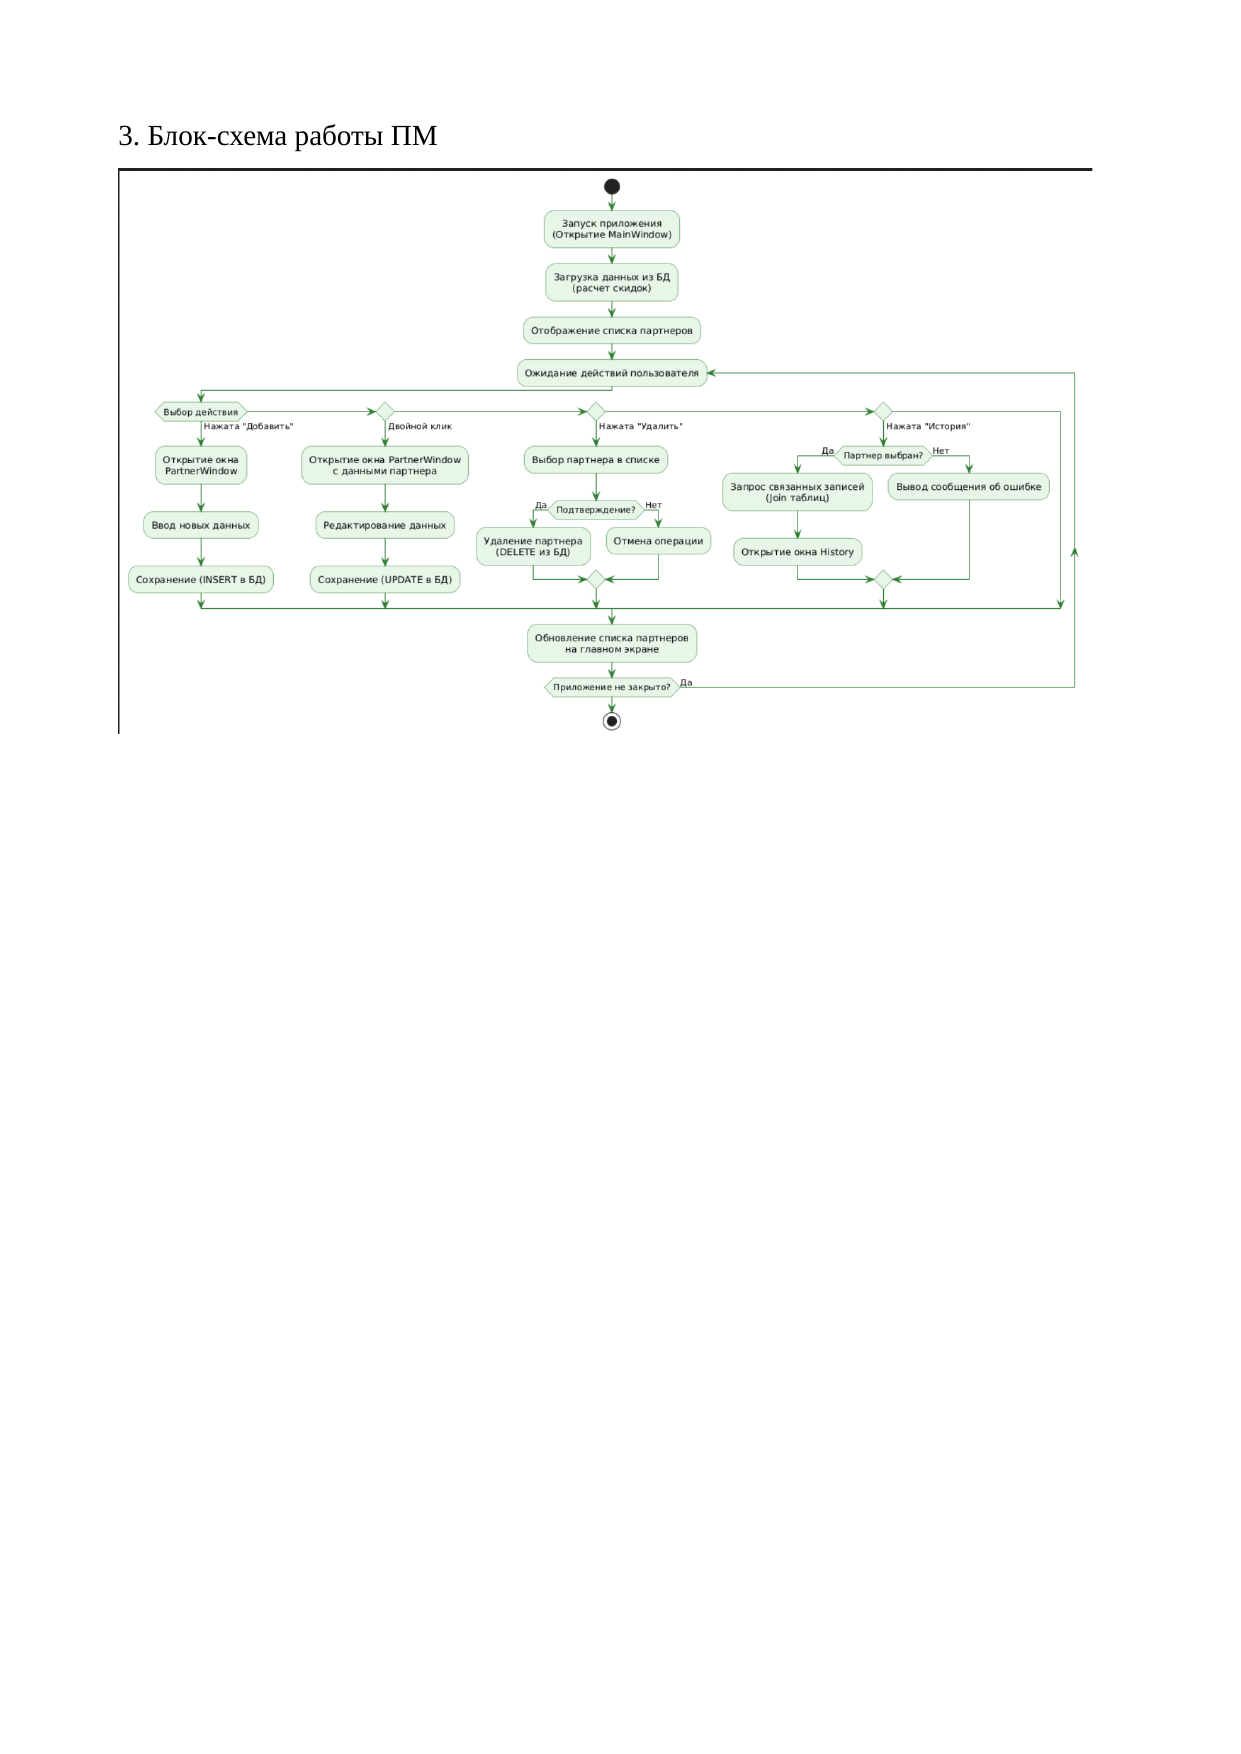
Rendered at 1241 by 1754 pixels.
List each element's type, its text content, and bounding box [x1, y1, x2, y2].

picture [118, 168, 1093, 734]
text 3. Блок-схема работы ПМ [118, 118, 1116, 152]
